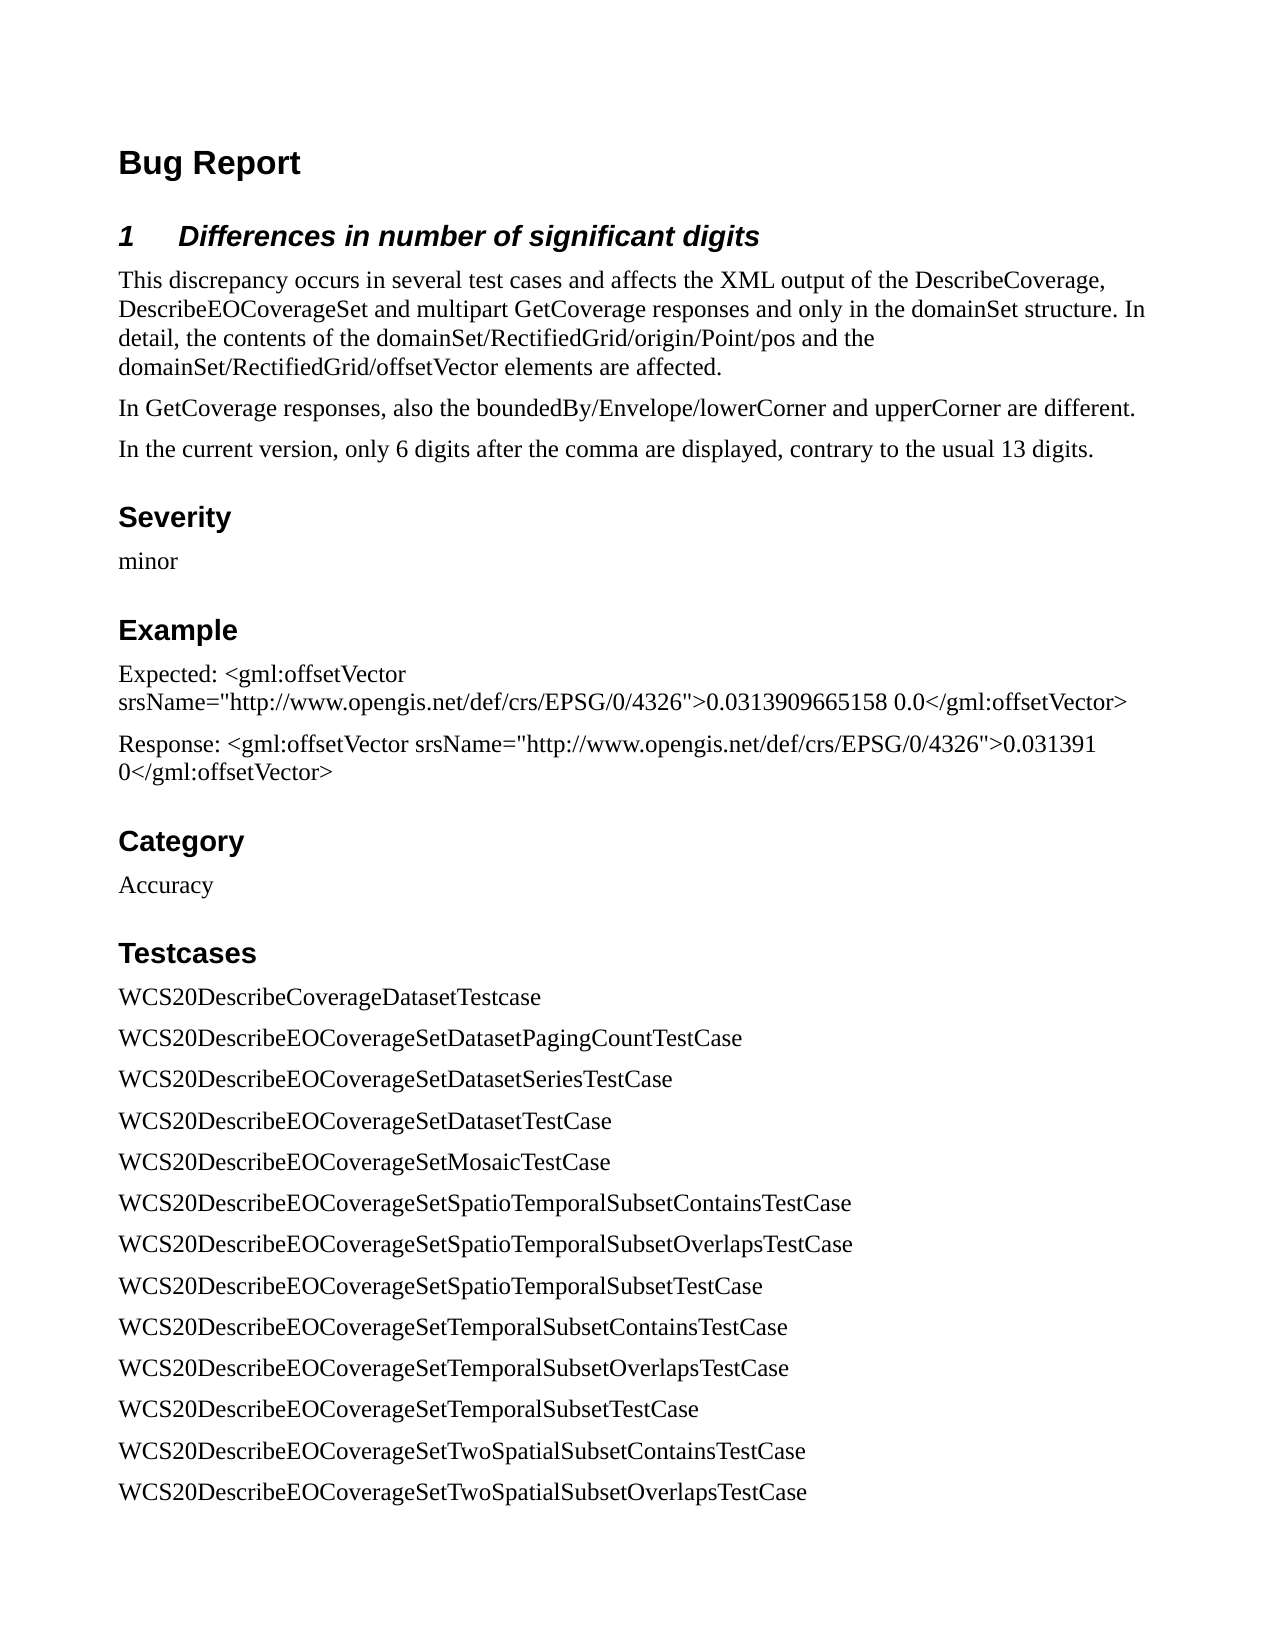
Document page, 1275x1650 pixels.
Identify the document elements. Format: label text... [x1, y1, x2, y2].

text WCS20DescribeEOCoverageSetTemporalSubsetContainsTestCase [118, 1312, 1157, 1341]
text In GetCoverage responses, also the boundedBy/Envelope/lowerCorner and upperCorner are different. [118, 393, 1157, 422]
subtitle Category [118, 824, 1157, 857]
subtitle Severity [118, 500, 1157, 534]
text WCS20DescribeEOCoverageSetDatasetTestCase [118, 1106, 1157, 1134]
text Expected: <gml:offsetVector srsName="http://www.opengis.net/def/crs/EPSG/0/4326">0.0313909665158 0.0</gml:offsetVector> [118, 659, 1157, 716]
text WCS20DescribeEOCoverageSetMosaicTestCase [118, 1147, 1157, 1176]
text WCS20DescribeEOCoverageSetSpatioTemporalSubsetContainsTestCase [118, 1188, 1157, 1217]
text This discrepancy occurs in several test cases and affects the XML output of the DescribeCoverage, DescribeEOCoverageSet and multipart GetCoverage responses and only in the domainSet structure. In detail, the contents of the domainSet/RectifiedGrid/origin/Point/pos and the domainSet/RectifiedGrid/offsetVector elements are affected. [118, 265, 1157, 380]
text WCS20DescribeEOCoverageSetTemporalSubsetOverlapsTestCase [118, 1353, 1157, 1382]
subtitle Example [118, 613, 1157, 646]
text WCS20DescribeEOCoverageSetSpatioTemporalSubsetOverlapsTestCase [118, 1229, 1157, 1258]
text WCS20DescribeEOCoverageSetTwoSpatialSubsetContainsTestCase [118, 1436, 1157, 1464]
text WCS20DescribeEOCoverageSetDatasetPagingCountTestCase [118, 1023, 1157, 1052]
text WCS20DescribeEOCoverageSetTwoSpatialSubsetOverlapsTestCase [118, 1477, 1157, 1506]
text WCS20DescribeEOCoverageSetTemporalSubsetTestCase [118, 1394, 1157, 1423]
text Response: <gml:offsetVector srsName="http://www.opengis.net/def/crs/EPSG/0/4326">0.031391 0</gml:offsetVector> [118, 729, 1157, 786]
text Accuracy [118, 870, 1157, 898]
text WCS20DescribeEOCoverageSetSpatioTemporalSubsetTestCase [118, 1271, 1157, 1299]
text WCS20DescribeEOCoverageSetDatasetSeriesTestCase [118, 1064, 1157, 1093]
subtitle Bug Report [118, 143, 1157, 182]
subtitle Differences in number of significant digits [118, 219, 1157, 253]
text In the current version, only 6 digits after the comma are displayed, contrary to the usual 13 digits. [118, 434, 1157, 463]
text WCS20DescribeCoverageDatasetTestcase [118, 982, 1157, 1011]
text minor [118, 546, 1157, 575]
subtitle Testcases [118, 936, 1157, 969]
